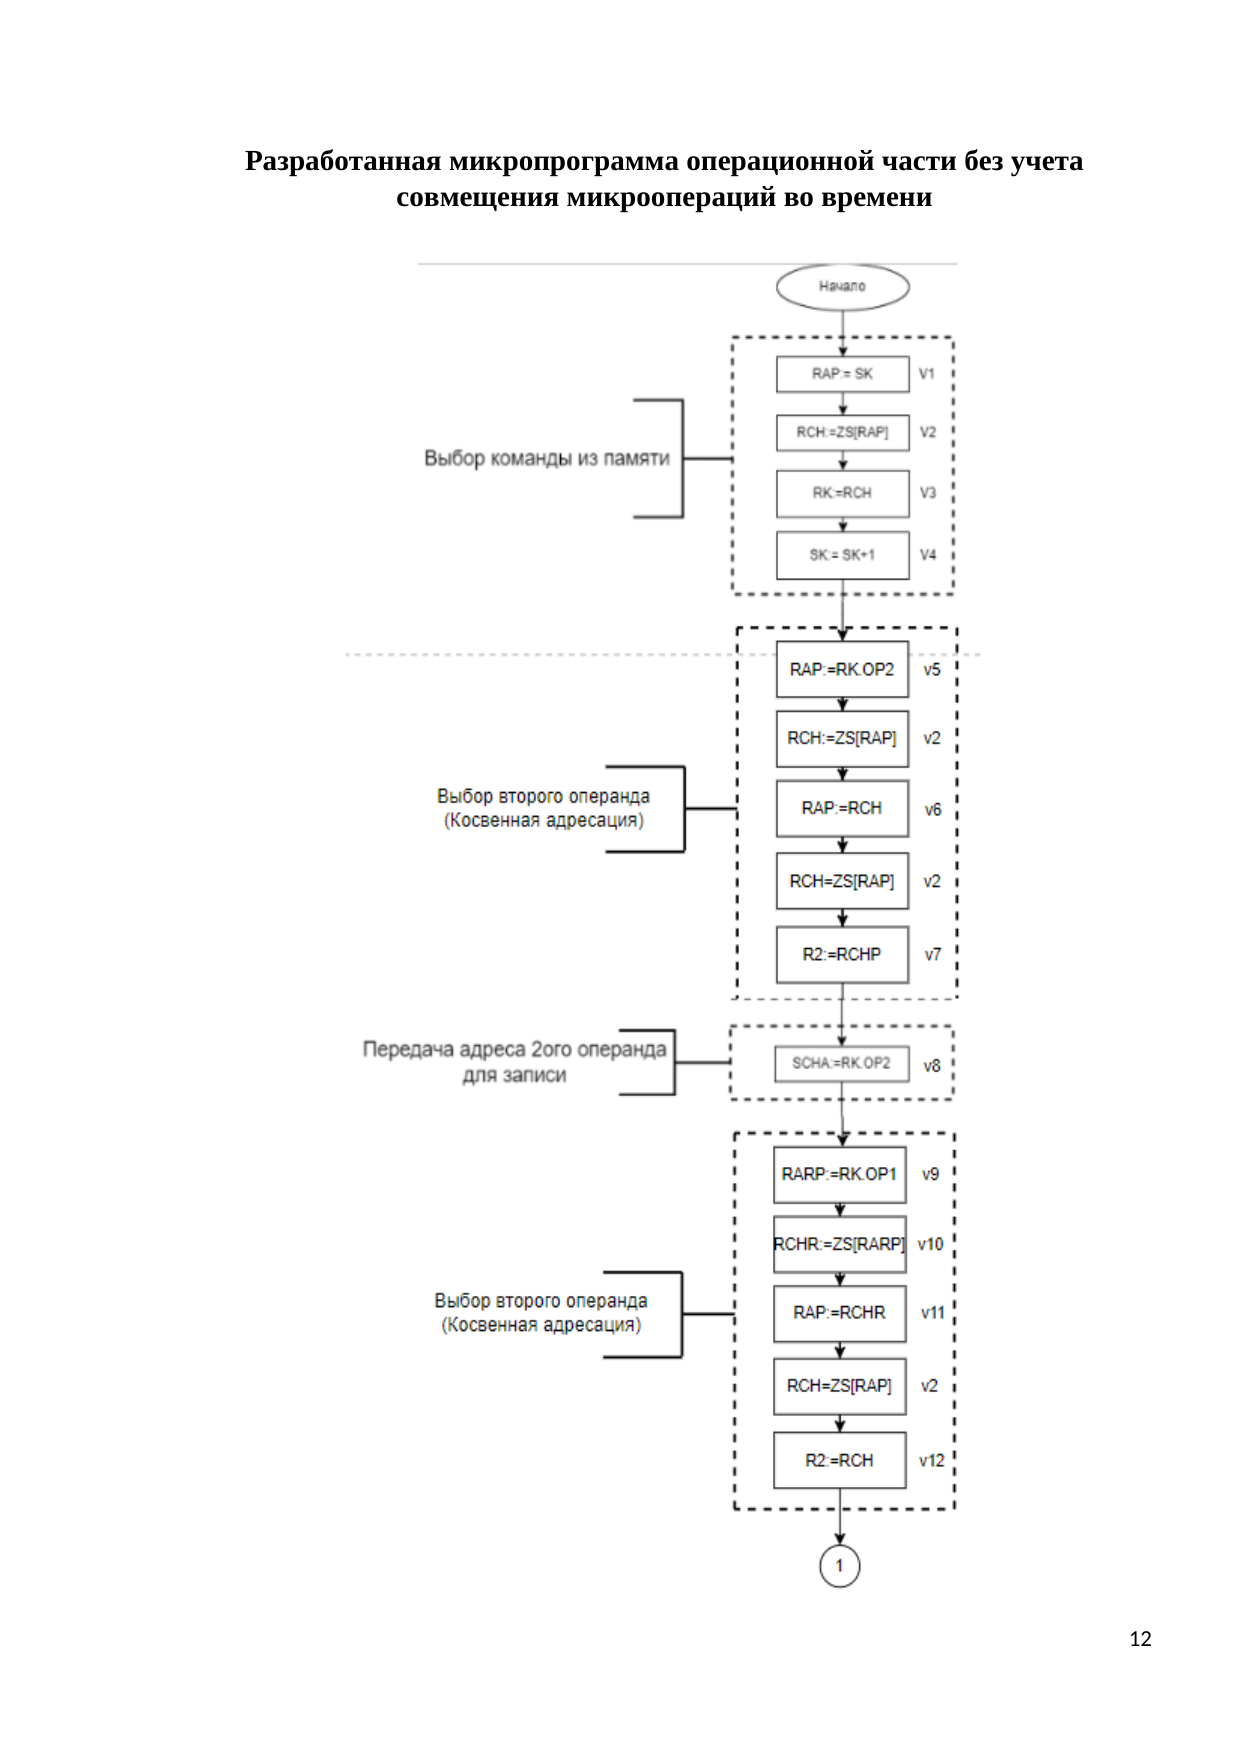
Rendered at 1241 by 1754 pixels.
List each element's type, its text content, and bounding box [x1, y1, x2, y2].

picture [345, 262, 984, 1591]
subtitle Разработанная микропрограмма операционной части без учета совмещения микроопераций во времени [177, 143, 1152, 213]
